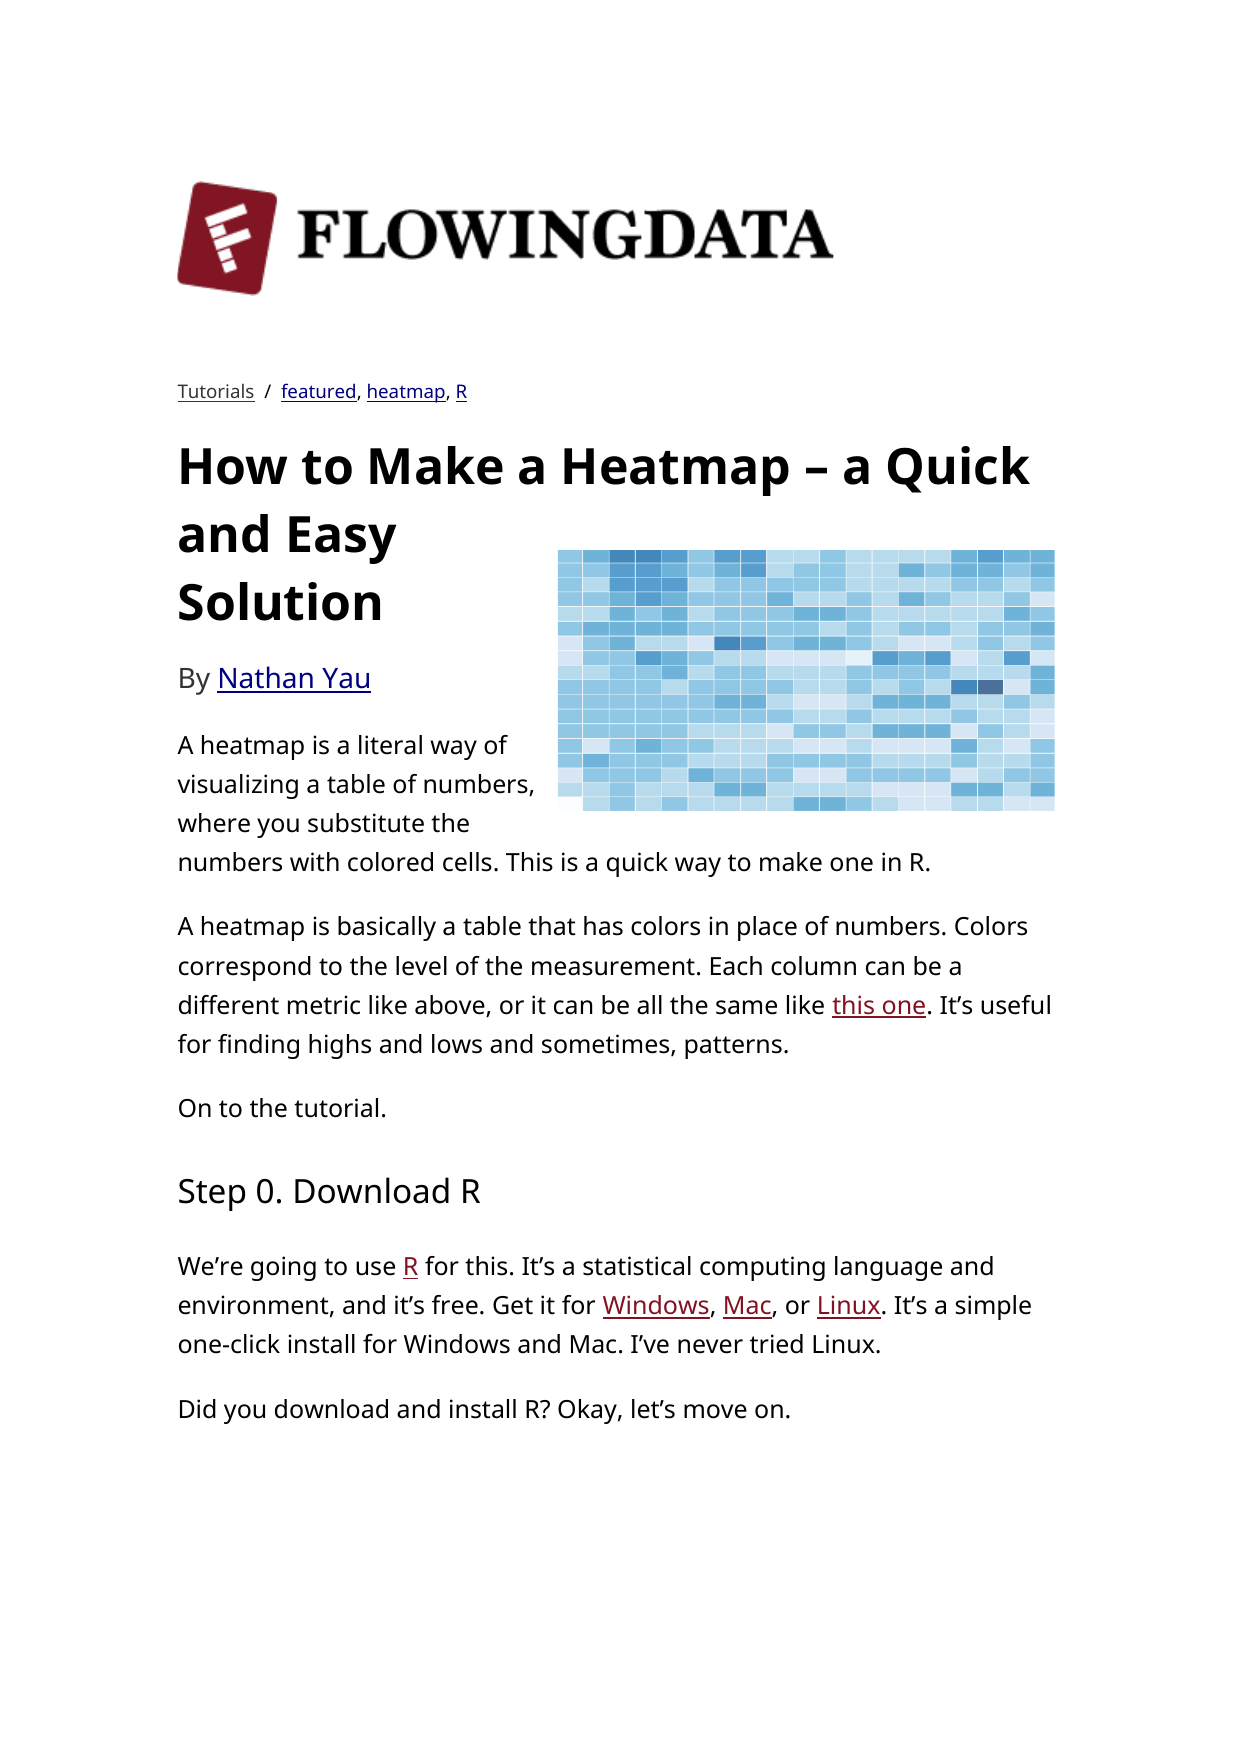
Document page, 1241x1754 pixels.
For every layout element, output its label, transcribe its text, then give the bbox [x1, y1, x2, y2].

text [1055, 658, 1063, 697]
text Did you download and install R? Okay, let’s move on. [177, 1391, 1063, 1425]
text A heatmap is basically a table that has colors in place of numbers. Colors correspond to the level of the measurement. Each column can be a different metric like above, or it can be all the same like this one. It’s useful for finding highs and lows and sometimes, patterns. [177, 909, 1063, 1061]
subtitle Step 0. Download R [177, 1167, 1063, 1213]
text By Nathan Yau [177, 658, 557, 697]
text Tutorials / featured, heatmap, R [177, 379, 1063, 404]
text On to the tutorial. [177, 1091, 1063, 1125]
text A heatmap is a literal way of visualizing a table of numbers, where you substitute the numbers with colored cells. This is a quick way to make one in R. [177, 727, 1063, 879]
text We’re going to use R for this. It’s a statistical computing language and environment, and it’s free. Get it for Windows, Mac, or Linux. It’s a simple one-click install for Windows and Mac. I’ve never tried Linux. [177, 1249, 1063, 1361]
subtitle How to Make a Heatmap – a Quick and Easy Solution [177, 431, 1063, 635]
